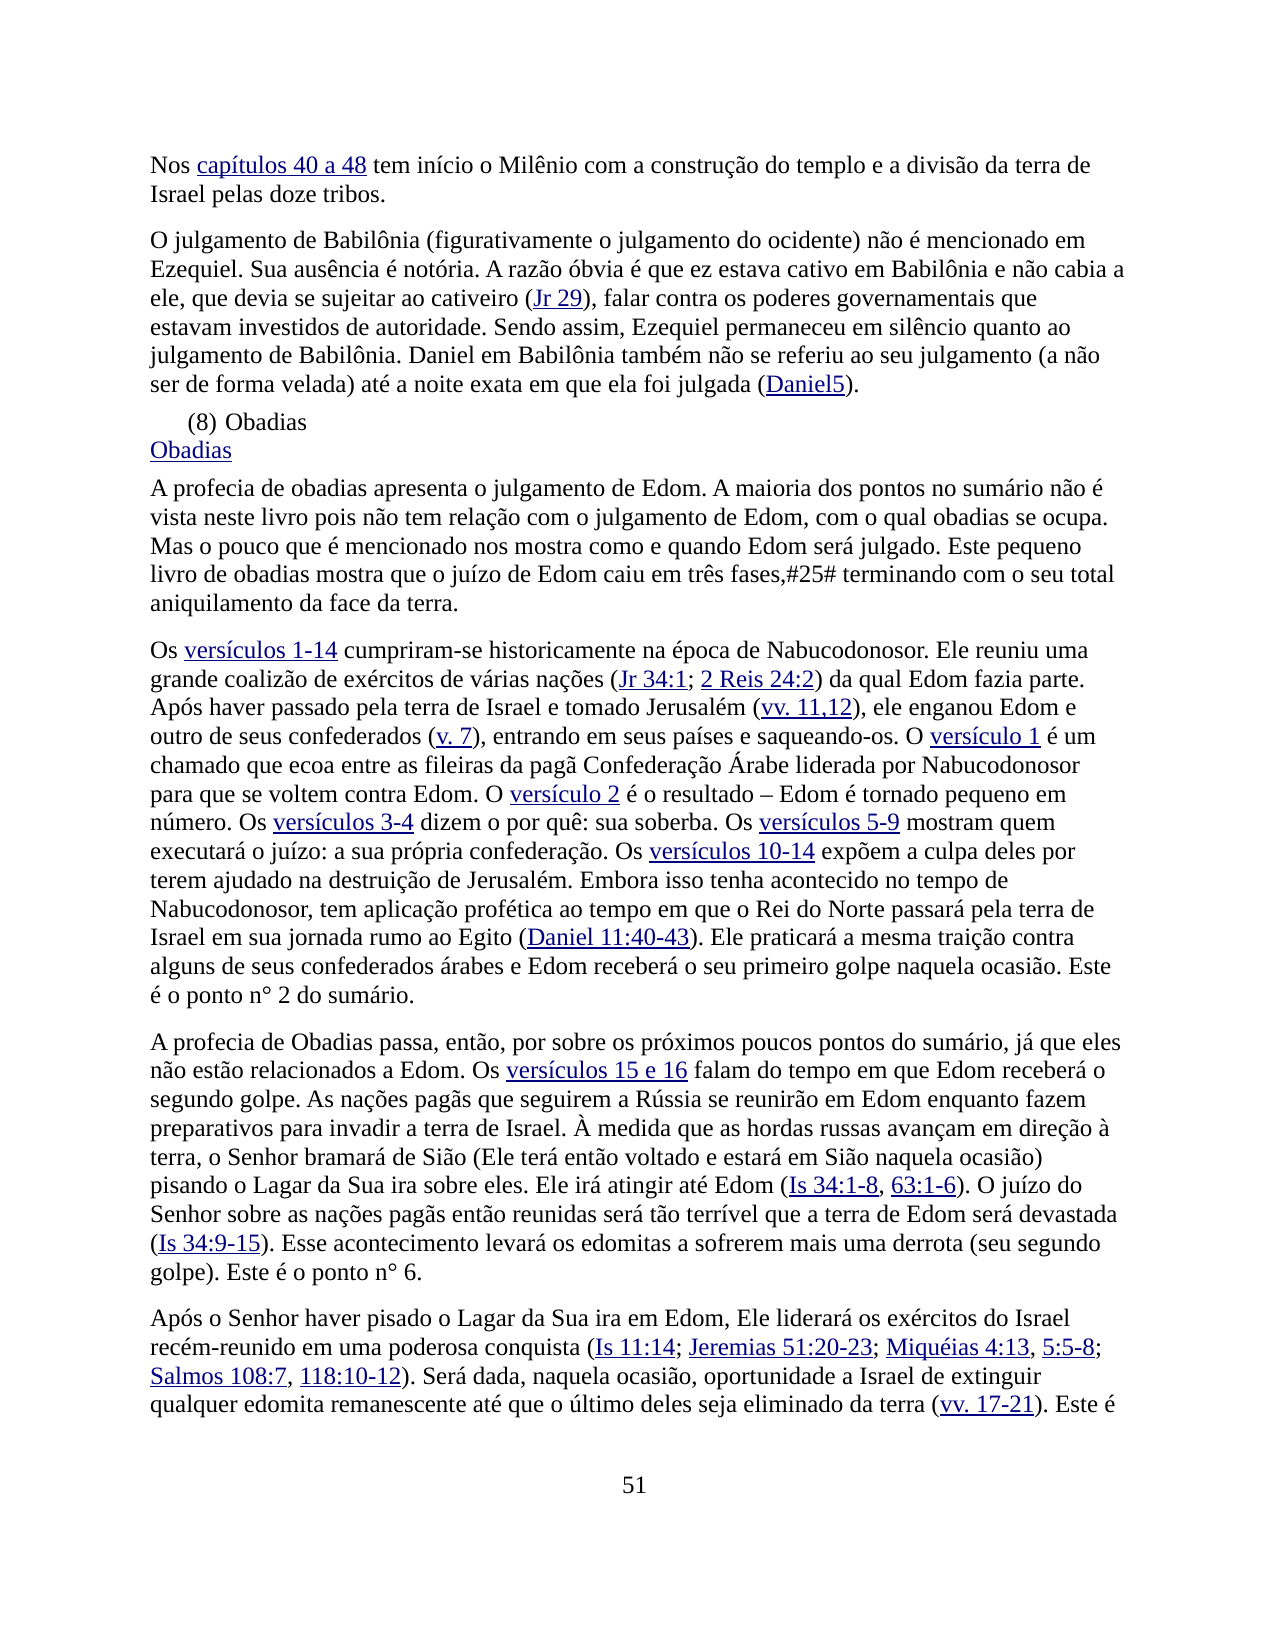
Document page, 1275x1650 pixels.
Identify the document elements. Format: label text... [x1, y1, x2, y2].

text A profecia de Obadias passa, então, por sobre os próximos poucos pontos do sumário, já que eles não estão relacionados a Edom. Os versículos 15 e 16 falam do tempo em que Edom receberá o segundo golpe. As nações pagãs que seguirem a Rússia se reunirão em Edom enquanto fazem preparativos para invadir a terra de Israel. À medida que as hordas russas avançam em direção à terra, o Senhor bramará de Sião (Ele terá então voltado e estará em Sião naquela ocasião) pisando o Lagar da Sua ira sobre eles. Ele irá atingir até Edom (Is 34:1-8, 63:1-6). O juízo do Senhor sobre as nações pagãs então reunidas será tão terrível que a terra de Edom será devastada (Is 34:9-15). Esse acontecimento levará os edomitas a sofrerem mais uma derrota (seu segundo golpe). Este é o ponto n° 6. [150, 1027, 1125, 1285]
text Obadias [150, 436, 1125, 464]
text Os versículos 1-14 cumpriram-se historicamente na época de Nabucodonosor. Ele reuniu uma grande coalizão de exércitos de várias nações (Jr 34:1; 2 Reis 24:2) da qual Edom fazia parte. Após haver passado pela terra de Israel e tomado Jerusalém (vv. 11,12), ele enganou Edom e outro de seus confederados (v. 7), entrando em seus países e saqueando-os. O versículo 1 é um chamado que ecoa entre as fileiras da pagã Confederação Árabe liderada por Nabucodonosor para que se voltem contra Edom. O versículo 2 é o resultado – Edom é tornado pequeno em número. Os versículos 3-4 dizem o por quê: sua soberba. Os versículos 5-9 mostram quem executará o juízo: a sua própria confederação. Os versículos 10-14 expõem a culpa deles por terem ajudado na destruição de Jerusalém. Embora isso tenha acontecido no tempo de Nabucodonosor, tem aplicação profética ao tempo em que o Rei do Norte passará pela terra de Israel em sua jornada rumo ao Egito (Daniel 11:40-43). Ele praticará a mesma traição contra alguns de seus confederados árabes e Edom receberá o seu primeiro golpe naquela ocasião. Este é o ponto n° 2 do sumário. [150, 635, 1125, 1009]
text Nos capítulos 40 a 48 tem início o Milênio com a construção do templo e a divisão da terra de Israel pelas doze tribos. [150, 150, 1125, 207]
text O julgamento de Babilônia (figurativamente o julgamento do ocidente) não é mencionado em Ezequiel. Sua ausência é notória. A razão óbvia é que ez estava cativo em Babilônia e não cabia a ele, que devia se sujeitar ao cativeiro (Jr 29), falar contra os poderes governamentais que estavam investidos de autoridade. Sendo assim, Ezequiel permaneceu em silêncio quanto ao julgamento de Babilônia. Daniel em Babilônia também não se referiu ao seu julgamento (a não ser de forma velada) até a noite exata em que ela foi julgada (Daniel5). [150, 225, 1125, 398]
list Obadias [187, 407, 1125, 436]
text Após o Senhor haver pisado o Lagar da Sua ira em Edom, Ele liderará os exércitos do Israel recém-reunido em uma poderosa conquista (Is 11:14; Jeremias 51:20-23; Miquéias 4:13, 5:5-8; Salmos 108:7, 118:10-12). Será dada, naquela ocasião, oportunidade a Israel de extinguir qualquer edomita remanescente até que o último deles seja eliminado da terra (vv. 17-21). Este é [150, 1303, 1125, 1418]
text A profecia de obadias apresenta o julgamento de Edom. A maioria dos pontos no sumário não é vista neste livro pois não tem relação com o julgamento de Edom, com o qual obadias se ocupa. Mas o pouco que é mencionado nos mostra como e quando Edom será julgado. Este pequeno livro de obadias mostra que o juízo de Edom caiu em três fases,#25# terminando com o seu total aniquilamento da face da terra. [150, 473, 1125, 617]
